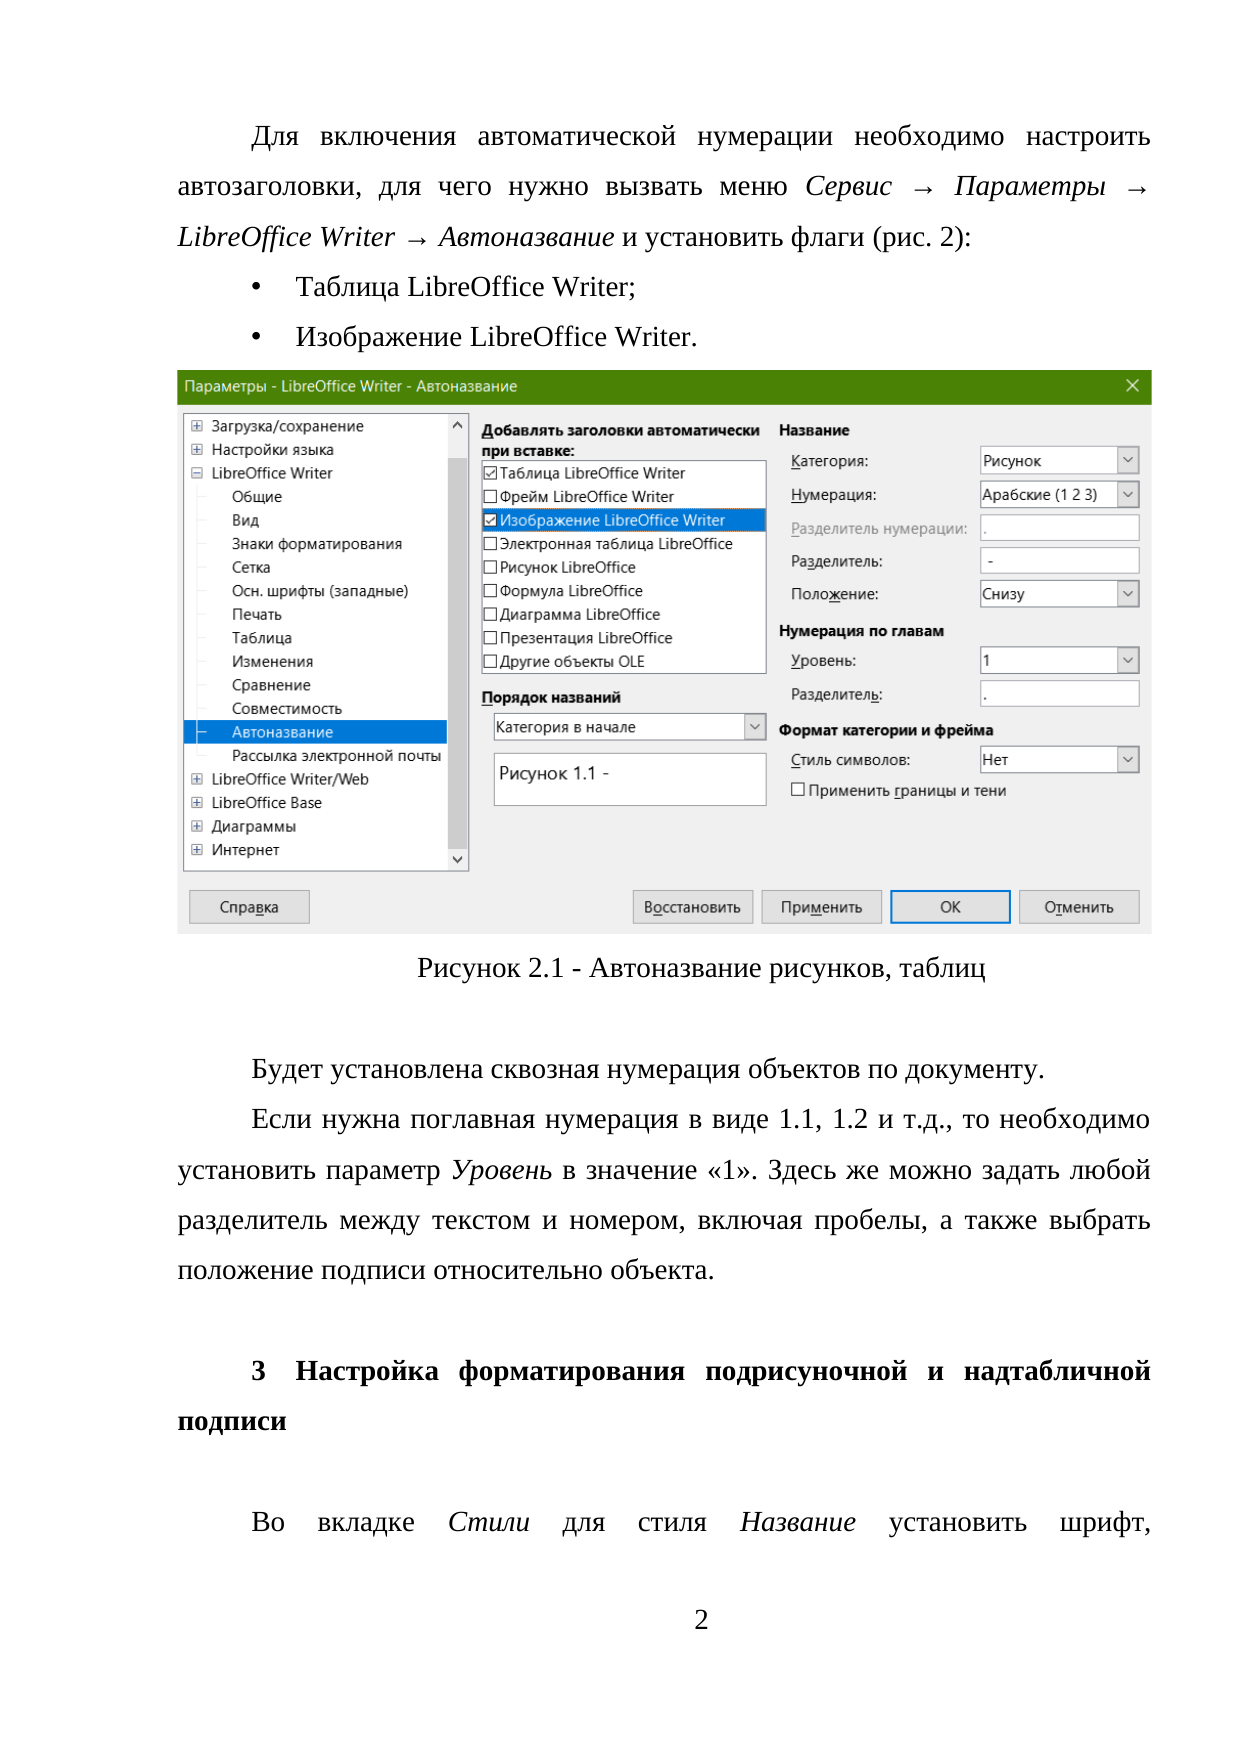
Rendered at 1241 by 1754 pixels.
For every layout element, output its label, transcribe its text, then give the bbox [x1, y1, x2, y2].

list Изображение LibreOffice Writer. [177, 319, 1152, 353]
list Рисунок 2.1 - Автоназвание рисунков, таблиц [177, 934, 1152, 984]
list Таблица LibreOffice Writer; [177, 269, 1152, 303]
text Если нужна поглавная нумерация в виде 1.1, 1.2 и т.д., то необходимо установить параметр Уровень в значение «1». Здесь же можно задать любой разделитель между текстом и номером, включая пробелы, а также выбрать положение подписи относительно объекта. [177, 1101, 1152, 1286]
text Во вкладке Стили для стиля Название установить шрифт, [177, 1504, 1152, 1537]
picture [177, 370, 1152, 934]
text Для включения автоматической нумерации необходимо настроить автозаголовки, для чего нужно вызвать меню Сервис → Параметры → LibreOffice Writer → Автоназвание и установить флаги (рис. 2): [177, 118, 1152, 252]
text Будет установлена сквозная нумерация объектов по документу. [177, 1051, 1152, 1085]
subtitle Настройка форматирования подрисуночной и надтабличной подписи [177, 1353, 1152, 1437]
